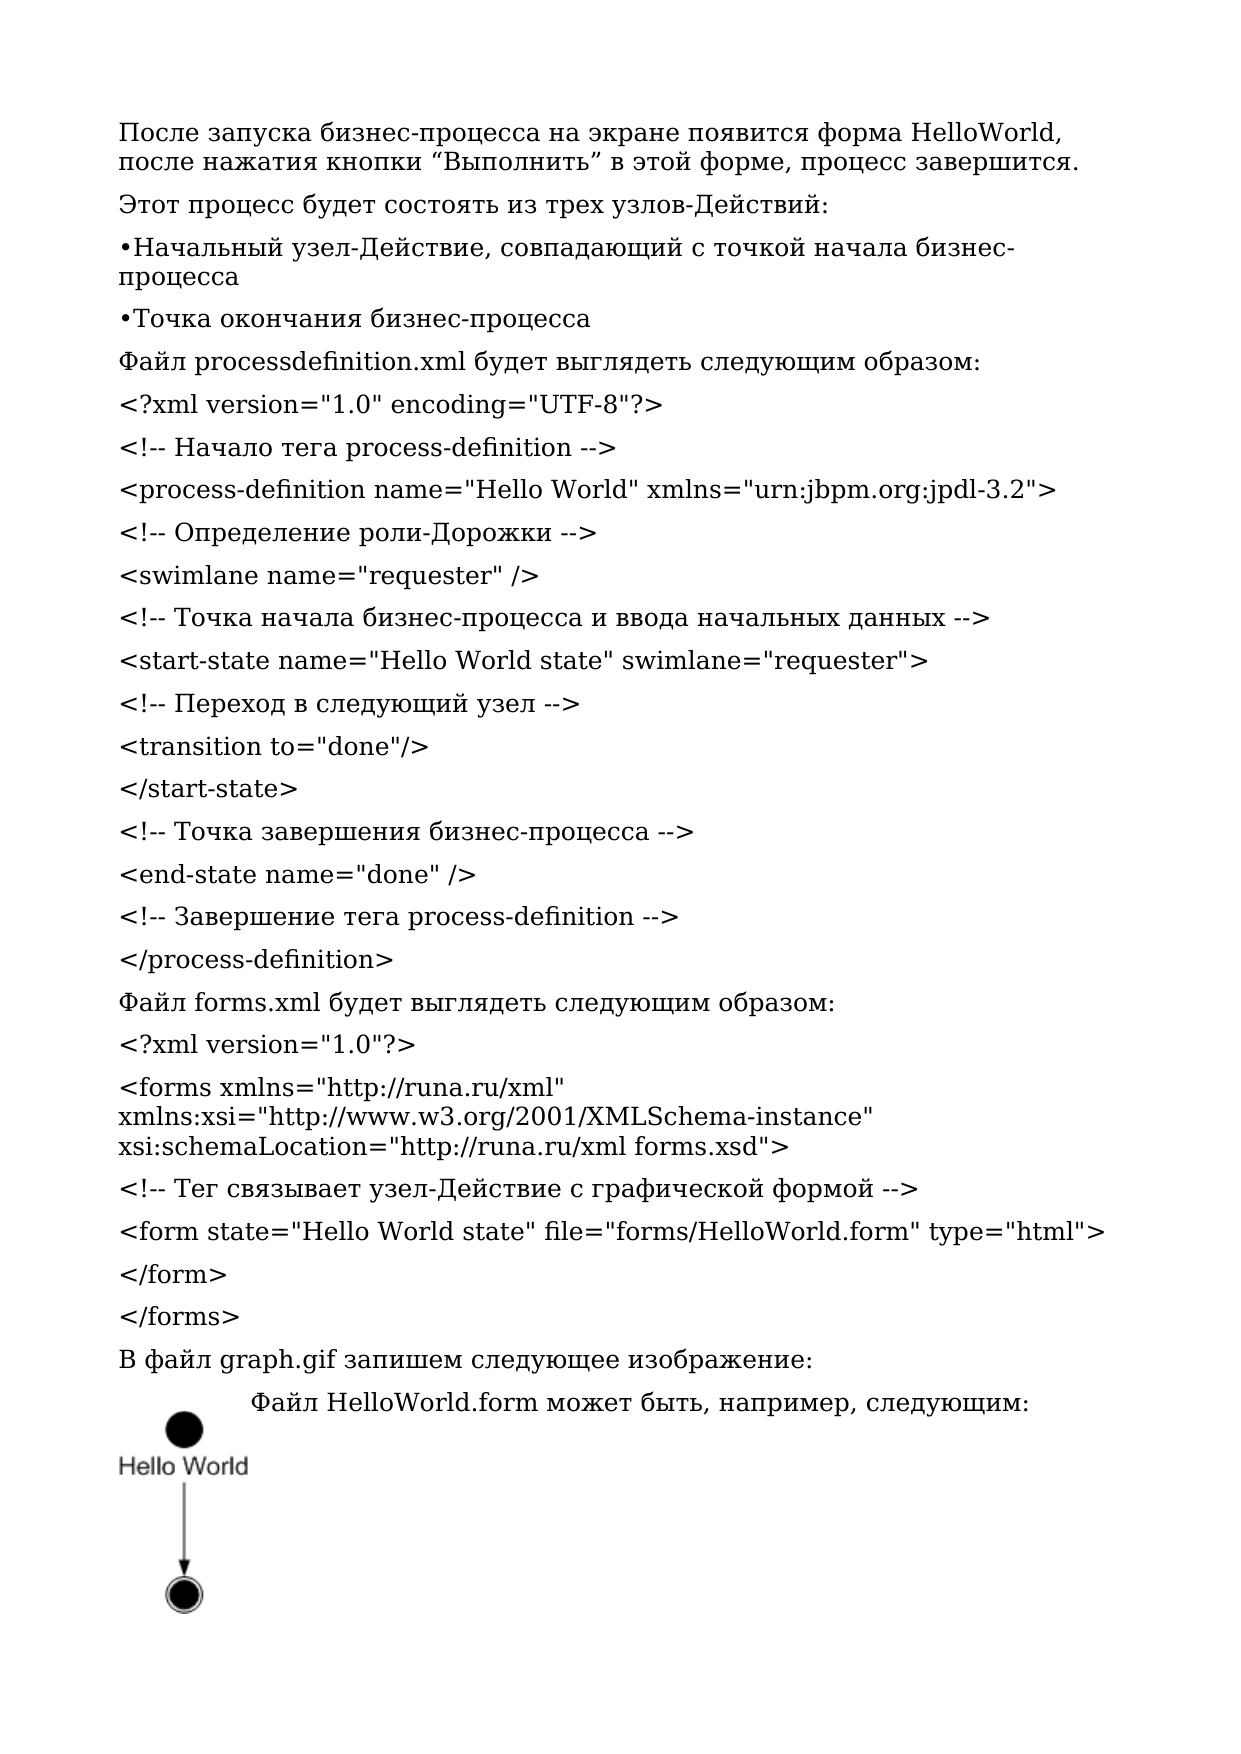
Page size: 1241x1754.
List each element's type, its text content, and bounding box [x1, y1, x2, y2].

text <!-- Тег связывает узел-Действие с графической формой --> [118, 1174, 1122, 1203]
text <!-- Определение роли-Дорожки --> [118, 518, 1122, 547]
text Файл processdefinition.xml будет выглядеть следующим образом: [118, 347, 1122, 376]
text </process-definition> [118, 945, 1122, 974]
text <?xml version="1.0"?> [118, 1031, 1122, 1060]
text <start-state name="Hello World state" swimlane="requester"> [118, 646, 1122, 675]
text <!-- Завершение тега process-definition --> [118, 902, 1122, 932]
text <transition to="done"/> [118, 732, 1122, 761]
text <swimlane name="requester" /> [118, 561, 1122, 590]
text Файл HelloWorld.form может быть, например, следующим: [118, 1388, 1122, 1614]
text <end-state name="done" /> [118, 860, 1122, 889]
text Файл forms.xml будет выглядеть следующим образом: [118, 988, 1122, 1017]
text <!-- Начало тега process-definition --> [118, 433, 1122, 462]
text После запуска бизнес-процесса на экране появится форма HelloWorld, после нажатия кнопки “Выполнить” в этой форме, процесс завершится. [118, 118, 1122, 176]
list Начальный узел-Действие, совпадающий с точкой начала бизнес-процесса [118, 233, 1122, 291]
text Этот процесс будет состоять из трех узлов-Действий: [118, 190, 1122, 219]
text </forms> [118, 1302, 1122, 1332]
text <!-- Переход в следующий узел --> [118, 689, 1122, 718]
text </start-state> [118, 774, 1122, 803]
picture [118, 1411, 251, 1614]
text </form> [118, 1260, 1122, 1289]
text <!-- Точка завершения бизнес-процесса --> [118, 817, 1122, 846]
text <process-definition name="Hello World" xmlns="urn:jbpm.org:jpdl-3.2"> [118, 475, 1122, 504]
text <!-- Точка начала бизнес-процесса и ввода начальных данных --> [118, 603, 1122, 633]
text <?xml version="1.0" encoding="UTF-8"?> [118, 390, 1122, 419]
list Точка окончания бизнес-процесса [118, 304, 1122, 334]
text В файл graph.gif запишем следующее изображение: [118, 1345, 1122, 1374]
text <forms xmlns="http://runa.ru/xml" xmlns:xsi="http://www.w3.org/2001/XMLSchema-instance" xsi:schemaLocation="http://runa.ru/xml forms.xsd"> [118, 1073, 1122, 1161]
text <form state="Hello World state" file="forms/HelloWorld.form" type="html"> [118, 1217, 1122, 1246]
